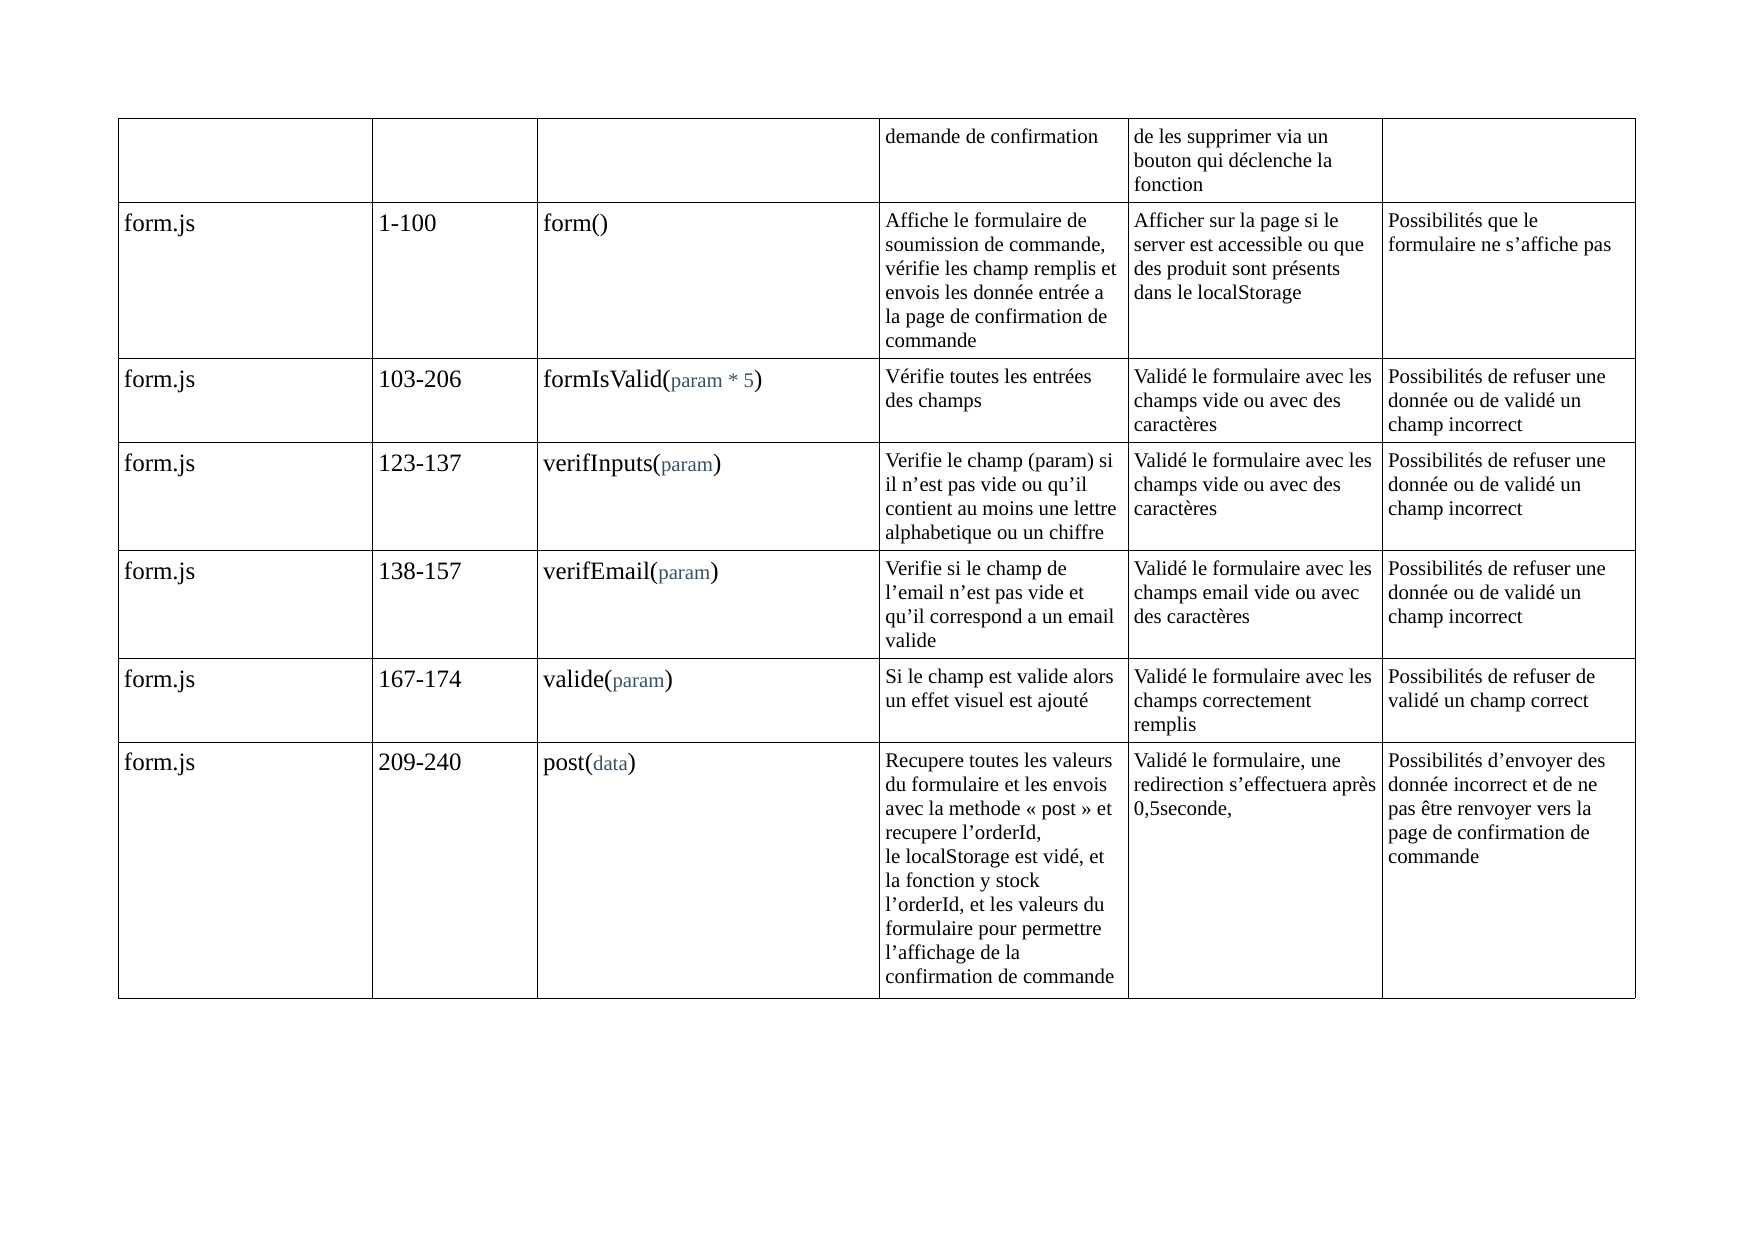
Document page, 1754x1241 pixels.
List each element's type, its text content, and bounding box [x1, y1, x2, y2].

table_cell form.js [119, 551, 372, 658]
table_cell Validé le formulaire, une redirection s’effectuera après 0,5seconde, [1129, 743, 1382, 997]
table_cell Affiche le formulaire de soumission de commande, vérifie les champ remplis et envois les donnée entrée a la page de confirmation de commande [880, 203, 1128, 358]
table_cell 1-100 [373, 203, 537, 358]
table_cell Possibilités de refuser une donnée ou de validé un champ incorrect [1383, 551, 1635, 658]
table_cell 103-206 [373, 359, 537, 442]
table_cell Validé le formulaire avec les champs vide ou avec des caractères [1129, 443, 1382, 550]
table_cell post(data) [538, 743, 879, 997]
table_cell 138-157 [373, 551, 537, 658]
table_cell Afficher sur la page si le server est accessible ou que des produit sont présents dans le localStorage [1129, 203, 1382, 358]
table_cell Possibilités que le formulaire ne s’affiche pas [1383, 203, 1635, 358]
table_cell verifEmail(param) [538, 551, 879, 658]
table_cell valide(param) [538, 659, 879, 742]
table_cell Verifie si le champ de l’email n’est pas vide et qu’il correspond a un email valide [880, 551, 1128, 658]
table_cell form.js [119, 359, 372, 442]
table_cell [119, 119, 372, 202]
table_cell Validé le formulaire avec les champs vide ou avec des caractères [1129, 359, 1382, 442]
table_cell Possibilités de refuser une donnée ou de validé un champ incorrect [1383, 443, 1635, 550]
table_cell form.js [119, 203, 372, 358]
table_cell form.js [119, 443, 372, 550]
table_cell Recupere toutes les valeurs du formulaire et les envois avec la methode « post » et recupere l’orderId, le localStorage est vidé, et la fonction y stock l’orderId, et les valeurs du formulaire pour permettre l’affichage de la confirmation de commande [880, 743, 1128, 997]
table_cell Possibilités de refuser une donnée ou de validé un champ incorrect [1383, 359, 1635, 442]
table_cell Possibilités d’envoyer des donnée incorrect et de ne pas être renvoyer vers la page de confirmation de commande [1383, 743, 1635, 997]
table_cell 123-137 [373, 443, 537, 550]
table_cell Vérifie toutes les entrées des champs [880, 359, 1128, 442]
table_cell 167-174 [373, 659, 537, 742]
table_cell form.js [119, 743, 372, 997]
table_cell [1383, 119, 1635, 202]
table_cell verifInputs(param) [538, 443, 879, 550]
table_cell Validé le formulaire avec les champs email vide ou avec des caractères [1129, 551, 1382, 658]
table_cell Possibilités de refuser de validé un champ correct [1383, 659, 1635, 742]
table_cell [373, 119, 537, 202]
table_cell [538, 119, 879, 202]
table_cell form.js [119, 659, 372, 742]
table_cell Validé le formulaire avec les champs correctement remplis [1129, 659, 1382, 742]
table_cell Si le champ est valide alors un effet visuel est ajouté [880, 659, 1128, 742]
table_cell de les supprimer via un bouton qui déclenche la fonction [1129, 119, 1382, 202]
table_cell form() [538, 203, 879, 358]
table_cell Verifie le champ (param) si il n’est pas vide ou qu’il contient au moins une lettre alphabetique ou un chiffre [880, 443, 1128, 550]
table_cell formIsValid(param * 5) [538, 359, 879, 442]
table_cell demande de confirmation [880, 119, 1128, 202]
table_cell 209-240 [373, 743, 537, 997]
